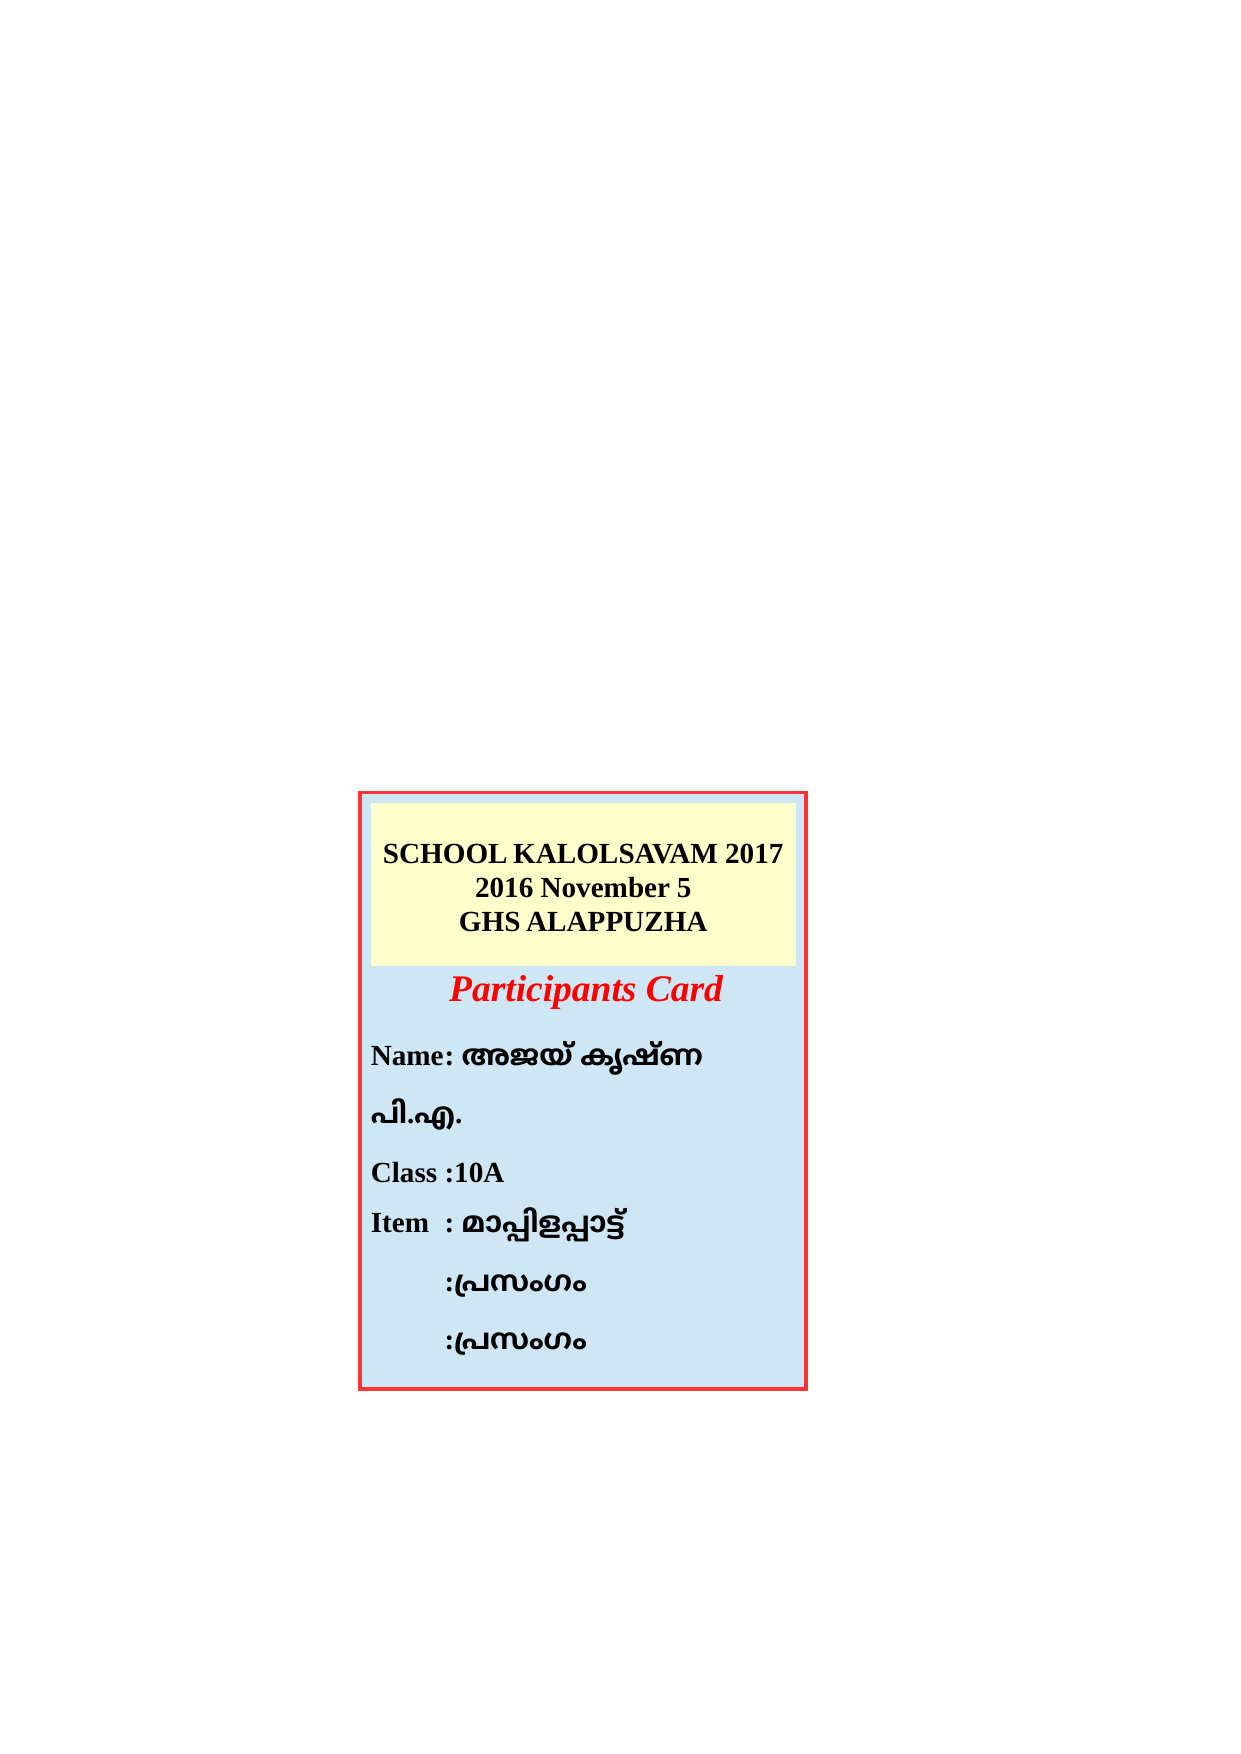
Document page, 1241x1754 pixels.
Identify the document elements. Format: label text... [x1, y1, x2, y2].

text Name : അജയ് കൃഷ്ണ പി.എ. [371, 1038, 796, 1135]
text ­ [118, 118, 1122, 147]
text :പ്രസംഗം [371, 1322, 796, 1362]
text Participants Card [371, 966, 796, 1009]
text :പ്രസംഗം [371, 1264, 796, 1303]
text 2016 November 5 [371, 870, 796, 904]
text SCHOOL KALOLSAVAM 2017 [371, 837, 796, 870]
text Item : മാപ്പിളപ്പാട്ട് [371, 1205, 796, 1244]
text Class :10A [371, 1155, 796, 1188]
text GHS ALAPPUZHA [371, 904, 796, 937]
